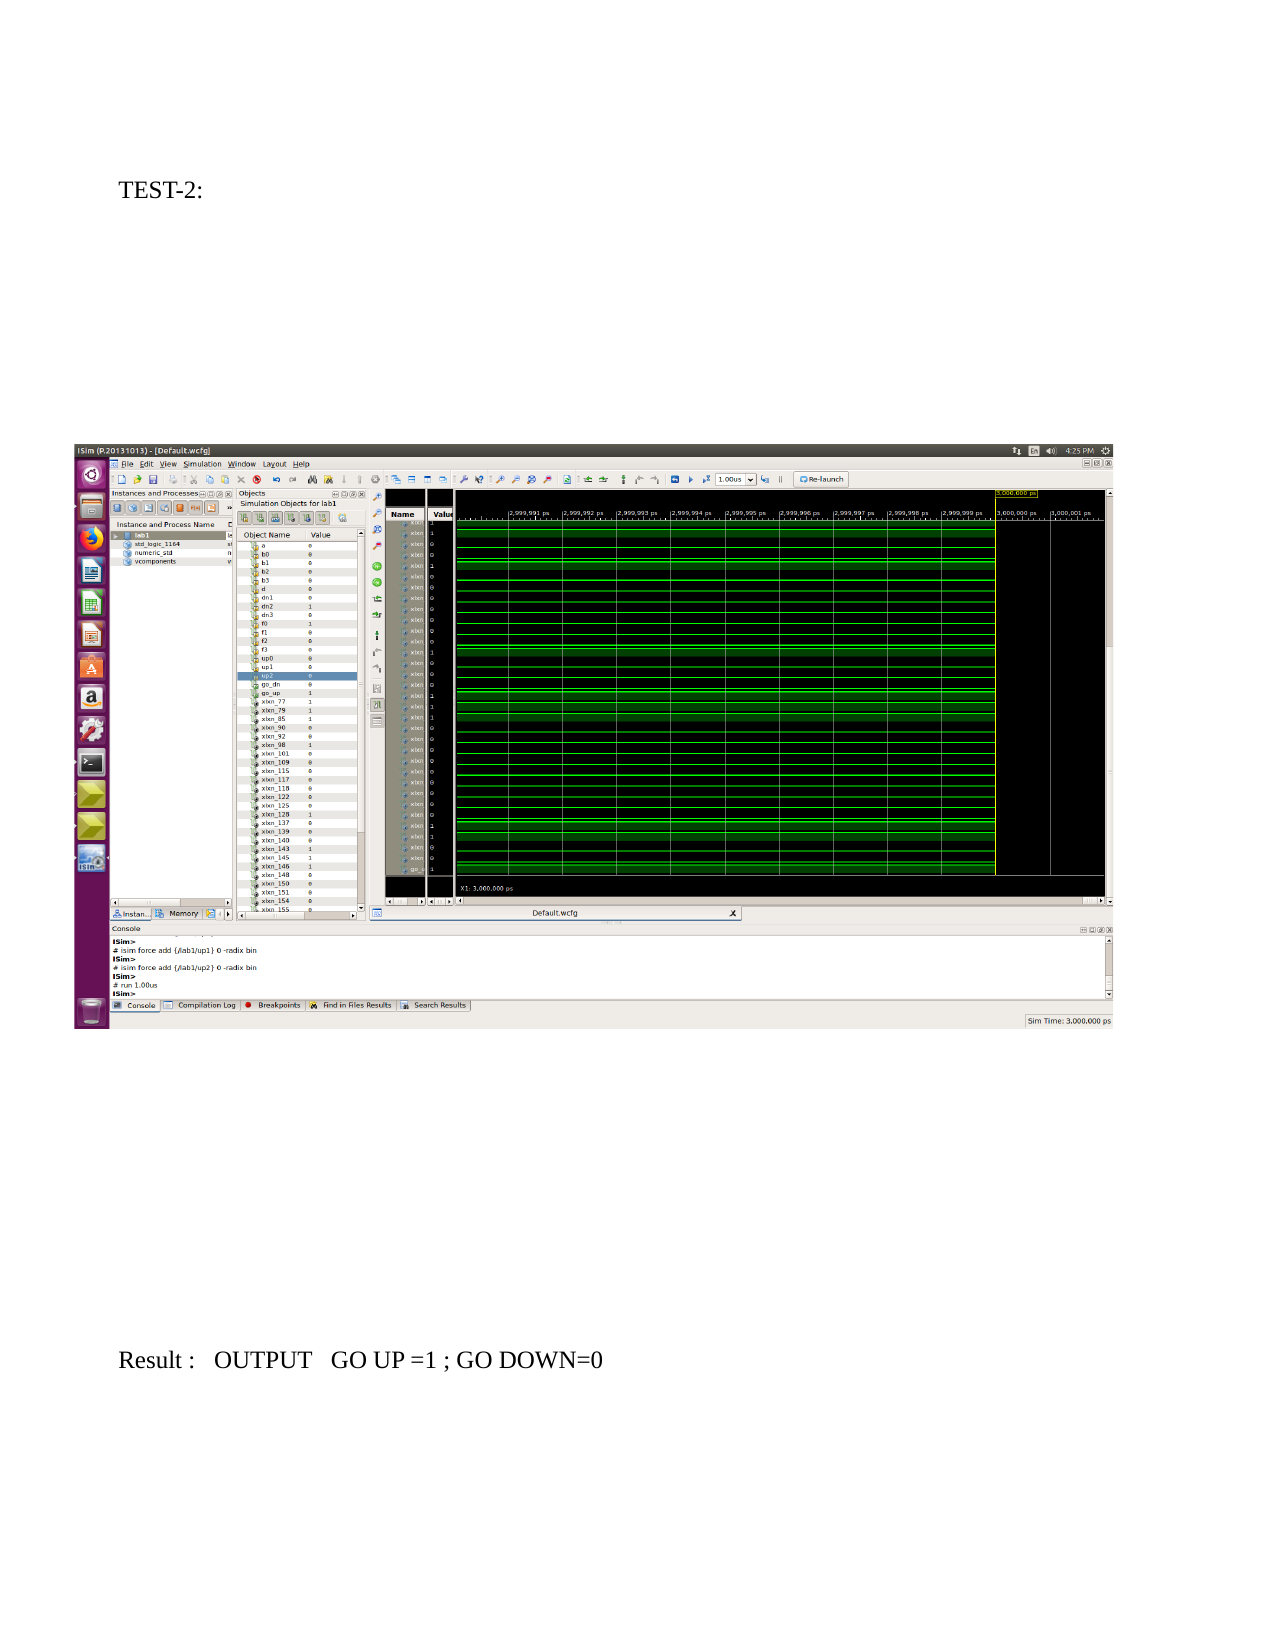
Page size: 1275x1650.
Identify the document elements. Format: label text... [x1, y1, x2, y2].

text TEST-2: [118, 176, 1157, 204]
picture [74, 444, 1114, 1029]
text Result : OUTPUT GO UP =1 ; GO DOWN=0 [118, 1345, 1157, 1374]
